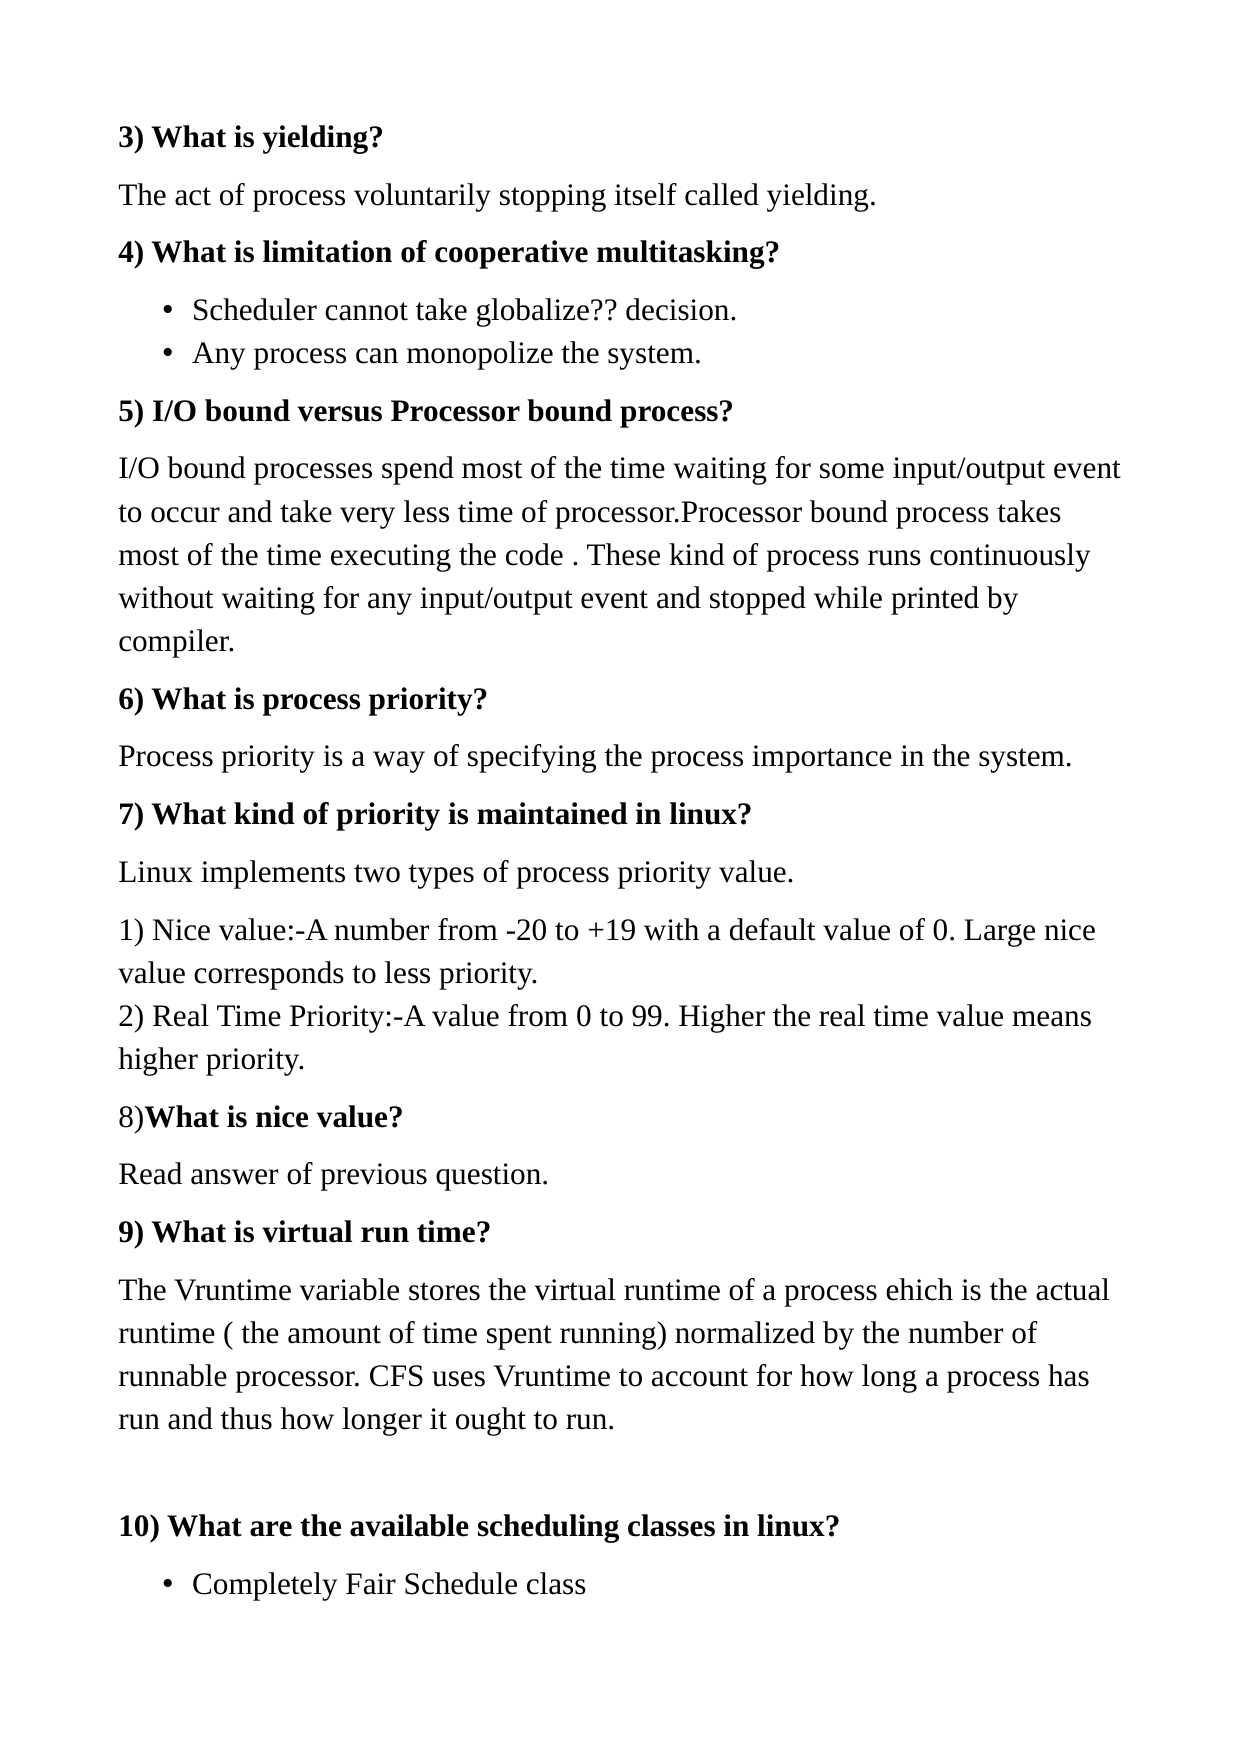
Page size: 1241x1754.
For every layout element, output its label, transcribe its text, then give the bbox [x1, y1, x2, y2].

text The Vruntime variable stores the virtual runtime of a process ehich is the actual runtime ( the amount of time spent running) normalized by the number of runnable processor. CFS uses Vruntime to account for how long a process has run and thus how longer it ought to run. [118, 1271, 1122, 1436]
text 5) I/O bound versus Processor bound process? [118, 392, 1122, 428]
text 4) What is limitation of cooperative multitasking? [118, 233, 1122, 269]
list Completely Fair Schedule class [162, 1565, 1122, 1601]
text 9) What is virtual run time? [118, 1213, 1122, 1249]
text Read answer of previous question. [118, 1156, 1122, 1192]
text The act of process voluntarily stopping itself called yielding. [118, 176, 1122, 212]
text Process priority is a way of specifying the process importance in the system. [118, 738, 1122, 774]
text 10) What are the available scheduling classes in linux? [118, 1507, 1122, 1543]
text Linux implements two types of process priority value. [118, 853, 1122, 889]
text 1) Nice value:-A number from -20 to +19 with a default value of 0. Large nice value corresponds to less priority. 2) Real Time Priority:-A value from 0 to 99. Higher the real time value means higher priority. [118, 911, 1122, 1076]
list Scheduler cannot take globalize?? decision. [162, 291, 1122, 327]
list Any process can monopolize the system. [162, 334, 1122, 370]
text 7) What kind of priority is maintained in linux? [118, 795, 1122, 831]
text 8)What is nice value? [118, 1098, 1122, 1134]
text I/O bound processes spend most of the time waiting for some input/output event to occur and take very less time of processor.Processor bound process takes most of the time executing the code . These kind of process runs continuously without waiting for any input/output event and stopped while printed by compiler. [118, 450, 1122, 658]
text 6) What is process priority? [118, 680, 1122, 716]
text 3) What is yielding? [118, 118, 1122, 154]
